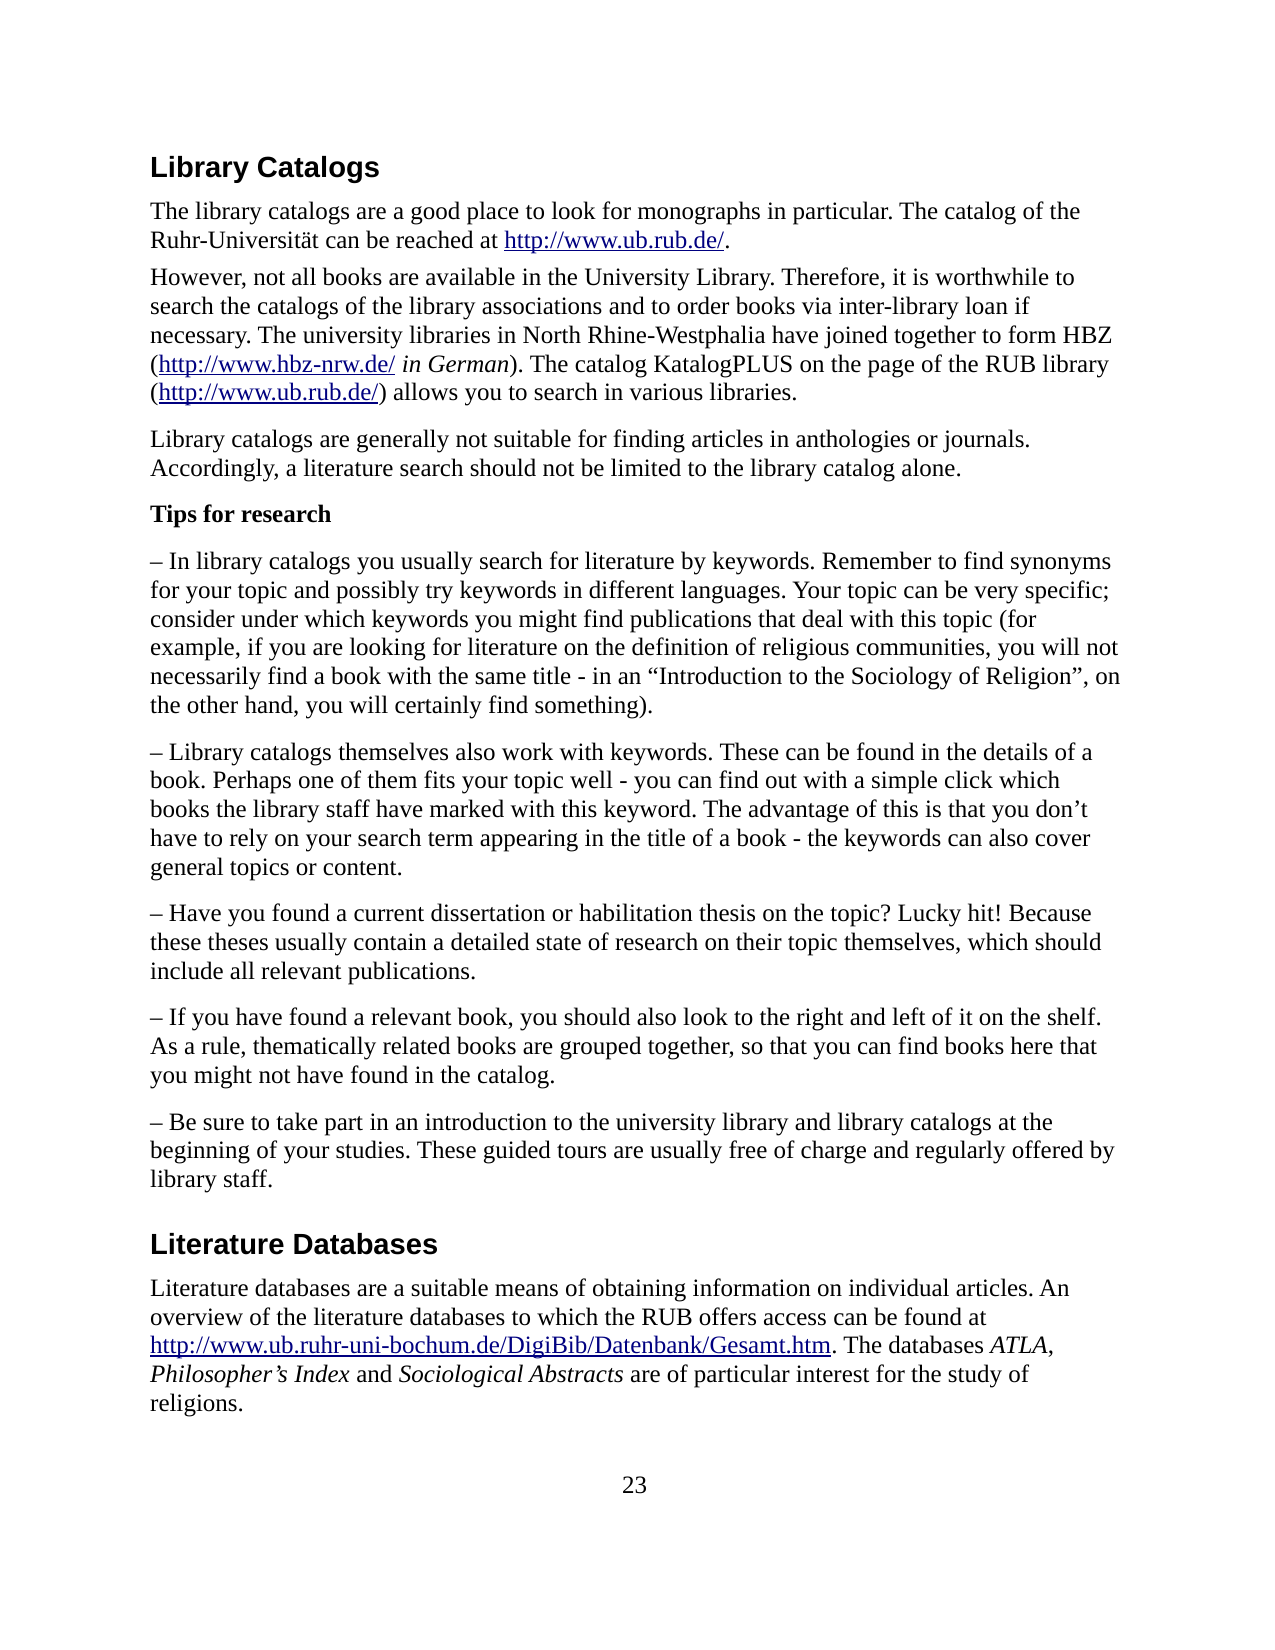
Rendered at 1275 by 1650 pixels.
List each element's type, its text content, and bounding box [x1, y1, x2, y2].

text Tips for research [150, 499, 1125, 528]
text – If you have found a relevant book, you should also look to the right and left of it on the shelf. As a rule, thematically related books are grouped together, so that you can find books here that you might not have found in the catalog. [150, 1002, 1125, 1089]
text However, not all books are available in the University Library. Therefore, it is worthwhile to search the catalogs of the library associations and to order books via inter-library loan if necessary. The university libraries in North Rhine-Westphalia have joined together to form HBZ (http://www.hbz-nrw.de/ in German). The catalog KatalogPLUS on the page of the RUB library (http://www.ub.rub.de/) allows you to search in various libraries. [150, 262, 1125, 406]
text – Have you found a current dissertation or habilitation thesis on the topic? Lucky hit! Because these theses usually contain a detailed state of research on their topic themselves, which should include all relevant publications. [150, 898, 1125, 984]
text – Be sure to take part in an introduction to the university library and library catalogs at the beginning of your studies. These guided tours are usually free of charge and regularly offered by library staff. [150, 1107, 1125, 1193]
subtitle Library Catalogs [150, 150, 1125, 183]
text Library catalogs are generally not suitable for finding articles in anthologies or journals. Accordingly, a literature search should not be limited to the library catalog alone. [150, 424, 1125, 482]
text The library catalogs are a good place to look for monographs in particular. The catalog of the Ruhr-Universität can be reached at http://www.ub.rub.de/. [150, 196, 1125, 253]
subtitle Literature Databases [150, 1227, 1125, 1260]
text – In library catalogs you usually search for literature by keywords. Remember to find synonyms for your topic and possibly try keywords in different languages. Your topic can be very specific; consider under which keywords you might find publications that deal with this topic (for example, if you are looking for literature on the definition of religious communities, you will not necessarily find a book with the same title - in an “Introduction to the Sociology of Religion”, on the other hand, you will certainly find something). [150, 546, 1125, 719]
text – Library catalogs themselves also work with keywords. These can be found in the details of a book. Perhaps one of them fits your topic well - you can find out with a simple click which books the library staff have marked with this keyword. The advantage of this is that you don’t have to rely on your search term appearing in the title of a book - the keywords can also cover general topics or content. [150, 737, 1125, 880]
text Literature databases are a suitable means of obtaining information on individual articles. An overview of the literature databases to which the RUB offers access can be found at http://www.ub.ruhr-uni-bochum.de/DigiBib/Datenbank/Gesamt.htm. The databases ATLA, Philosopher’s Index and Sociological Abstracts are of particular interest for the study of religions. [150, 1273, 1125, 1417]
